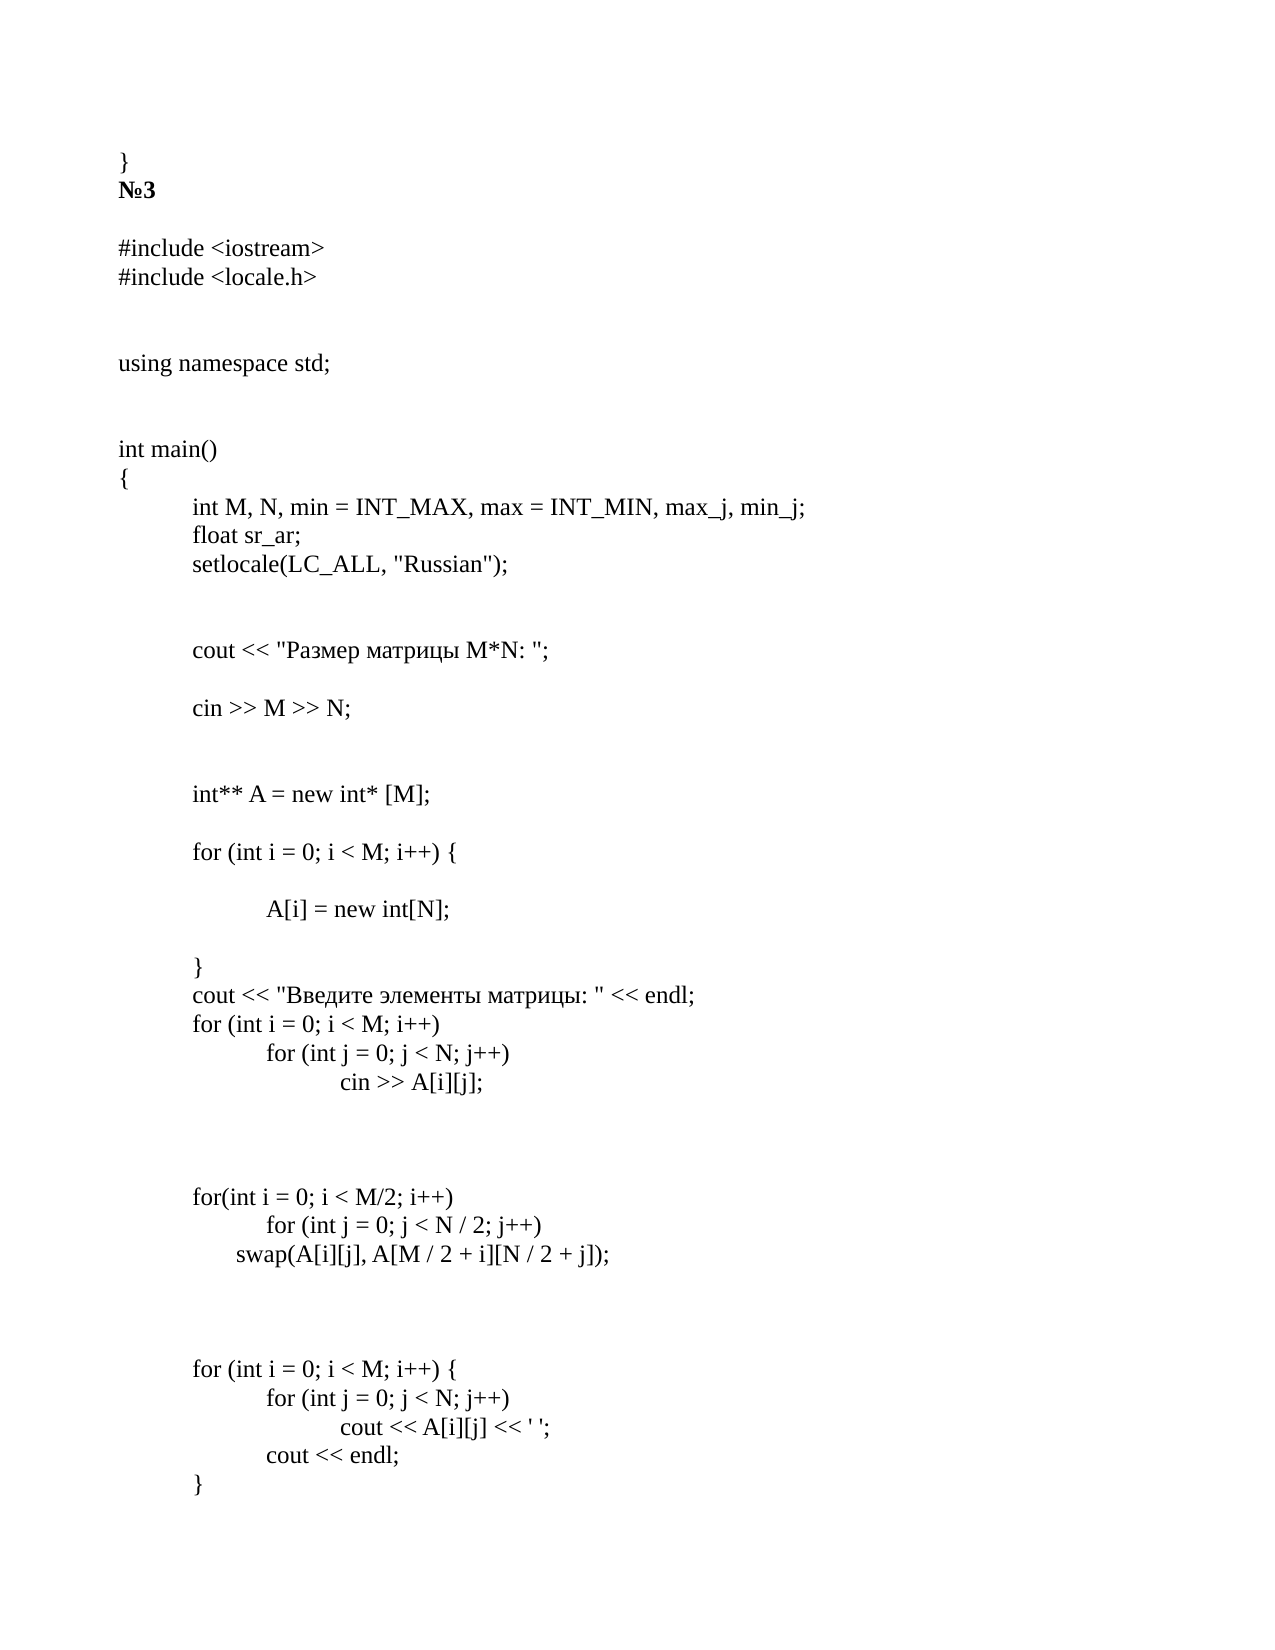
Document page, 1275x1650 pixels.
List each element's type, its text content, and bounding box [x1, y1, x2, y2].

text } [118, 118, 1157, 176]
text for (int i = 0; i < M; i++) { [118, 837, 1157, 894]
text } cout << "Введите элементы матрицы: " << endl; for (int i = 0; i < M; i++) for (int j = 0; j < N; j++) cin >> A[i][j]; for(int i = 0; i < M/2; i++) [118, 952, 1157, 1211]
text int** A = new int* [M]; [118, 779, 1157, 837]
text for (int i = 0; i < M; i++) { for (int j = 0; j < N; j++) cout << A[i][j] << ' '; cout << endl; } [118, 1297, 1157, 1498]
text A[i] = new int[N]; [118, 894, 1157, 952]
text №3 [118, 176, 1157, 204]
text #include <iostream> #include <locale.h> [118, 233, 1157, 348]
text using namespace std; [118, 348, 1157, 377]
text int M, N, min = INT_MAX, max = INT_MIN, max_j, min_j; float sr_ar; setlocale(LC_ALL, "Russian"); [118, 492, 1157, 578]
text for (int j = 0; j < N / 2; j++) [118, 1211, 1157, 1239]
text cin >> M >> N; [118, 693, 1157, 779]
text cout << "Размер матрицы М*N: "; [118, 636, 1157, 693]
text swap(A[i][j], A[M / 2 + i][N / 2 + j]); [118, 1239, 1157, 1268]
text int main() { [118, 377, 1157, 492]
